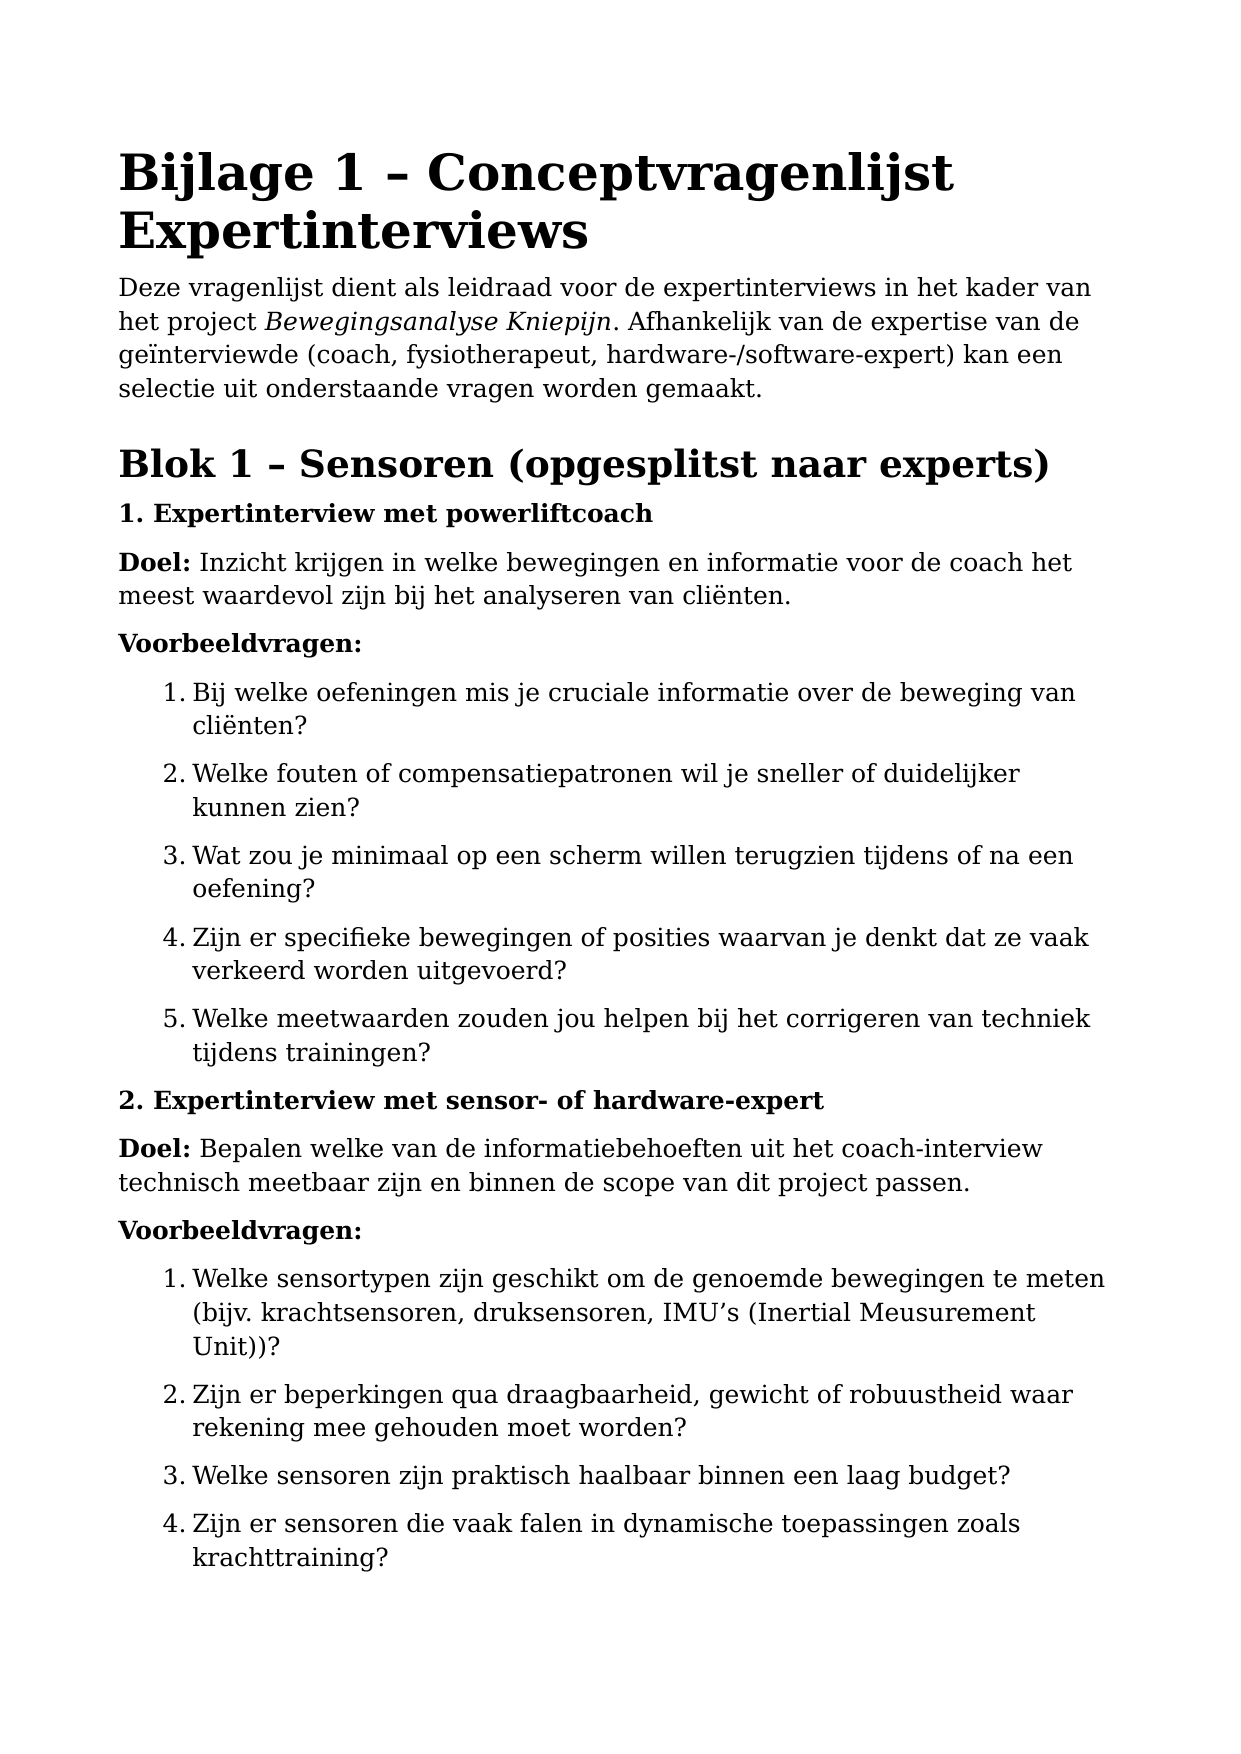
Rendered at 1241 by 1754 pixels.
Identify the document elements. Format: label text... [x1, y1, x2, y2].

text Doel: Bepalen welke van de informatiebehoeften uit het coach-interview technisch meetbaar zijn en binnen de scope van dit project passen. [118, 1134, 1122, 1197]
subtitle Bijlage 1 – Conceptvragenlijst Expertinterviews [118, 143, 1122, 261]
list Bij welke oefeningen mis je cruciale informatie over de beweging van cliënten? [162, 678, 1122, 741]
subtitle 2. Expertinterview met sensor- of hardware-expert [118, 1086, 1122, 1116]
text Deze vragenlijst dient als leidraad voor de expertinterviews in het kader van het project Bewegingsanalyse Kniepijn. Afhankelijk van de expertise van de geïnterviewde (coach, fysiotherapeut, hardware-/software-expert) kan een selectie uit onderstaande vragen worden gemaakt. [118, 273, 1122, 403]
list Zijn er specifieke bewegingen of posities waarvan je denkt dat ze vaak verkeerd worden uitgevoerd? [162, 923, 1122, 986]
list Zijn er sensoren die vaak falen in dynamische toepassingen zoals krachttraining? [162, 1510, 1122, 1572]
list Wat zou je minimaal op een scherm willen terugzien tijdens of na een oefening? [162, 841, 1122, 904]
text Voorbeeldvragen: [118, 629, 1122, 659]
subtitle Blok 1 – Sensoren (opgesplitst naar experts) [118, 443, 1122, 487]
text Voorbeeldvragen: [118, 1216, 1122, 1246]
text Doel: Inzicht krijgen in welke bewegingen en informatie voor de coach het meest waardevol zijn bij het analyseren van cliënten. [118, 548, 1122, 611]
list Welke meetwaarden zouden jou helpen bij het corrigeren van techniek tijdens trainingen? [162, 1004, 1122, 1067]
list Welke sensoren zijn praktisch haalbaar binnen een laag budget? [162, 1462, 1122, 1491]
list Zijn er beperkingen qua draagbaarheid, gewicht of robuustheid waar rekening mee gehouden moet worden? [162, 1380, 1122, 1443]
subtitle 1. Expertinterview met powerliftcoach [118, 499, 1122, 529]
list Welke sensortypen zijn geschikt om de genoemde bewegingen te meten (bijv. krachtsensoren, druksensoren, IMU’s (Inertial Meusurement Unit))? [162, 1265, 1122, 1361]
list Welke fouten of compensatiepatronen wil je sneller of duidelijker kunnen zien? [162, 759, 1122, 822]
